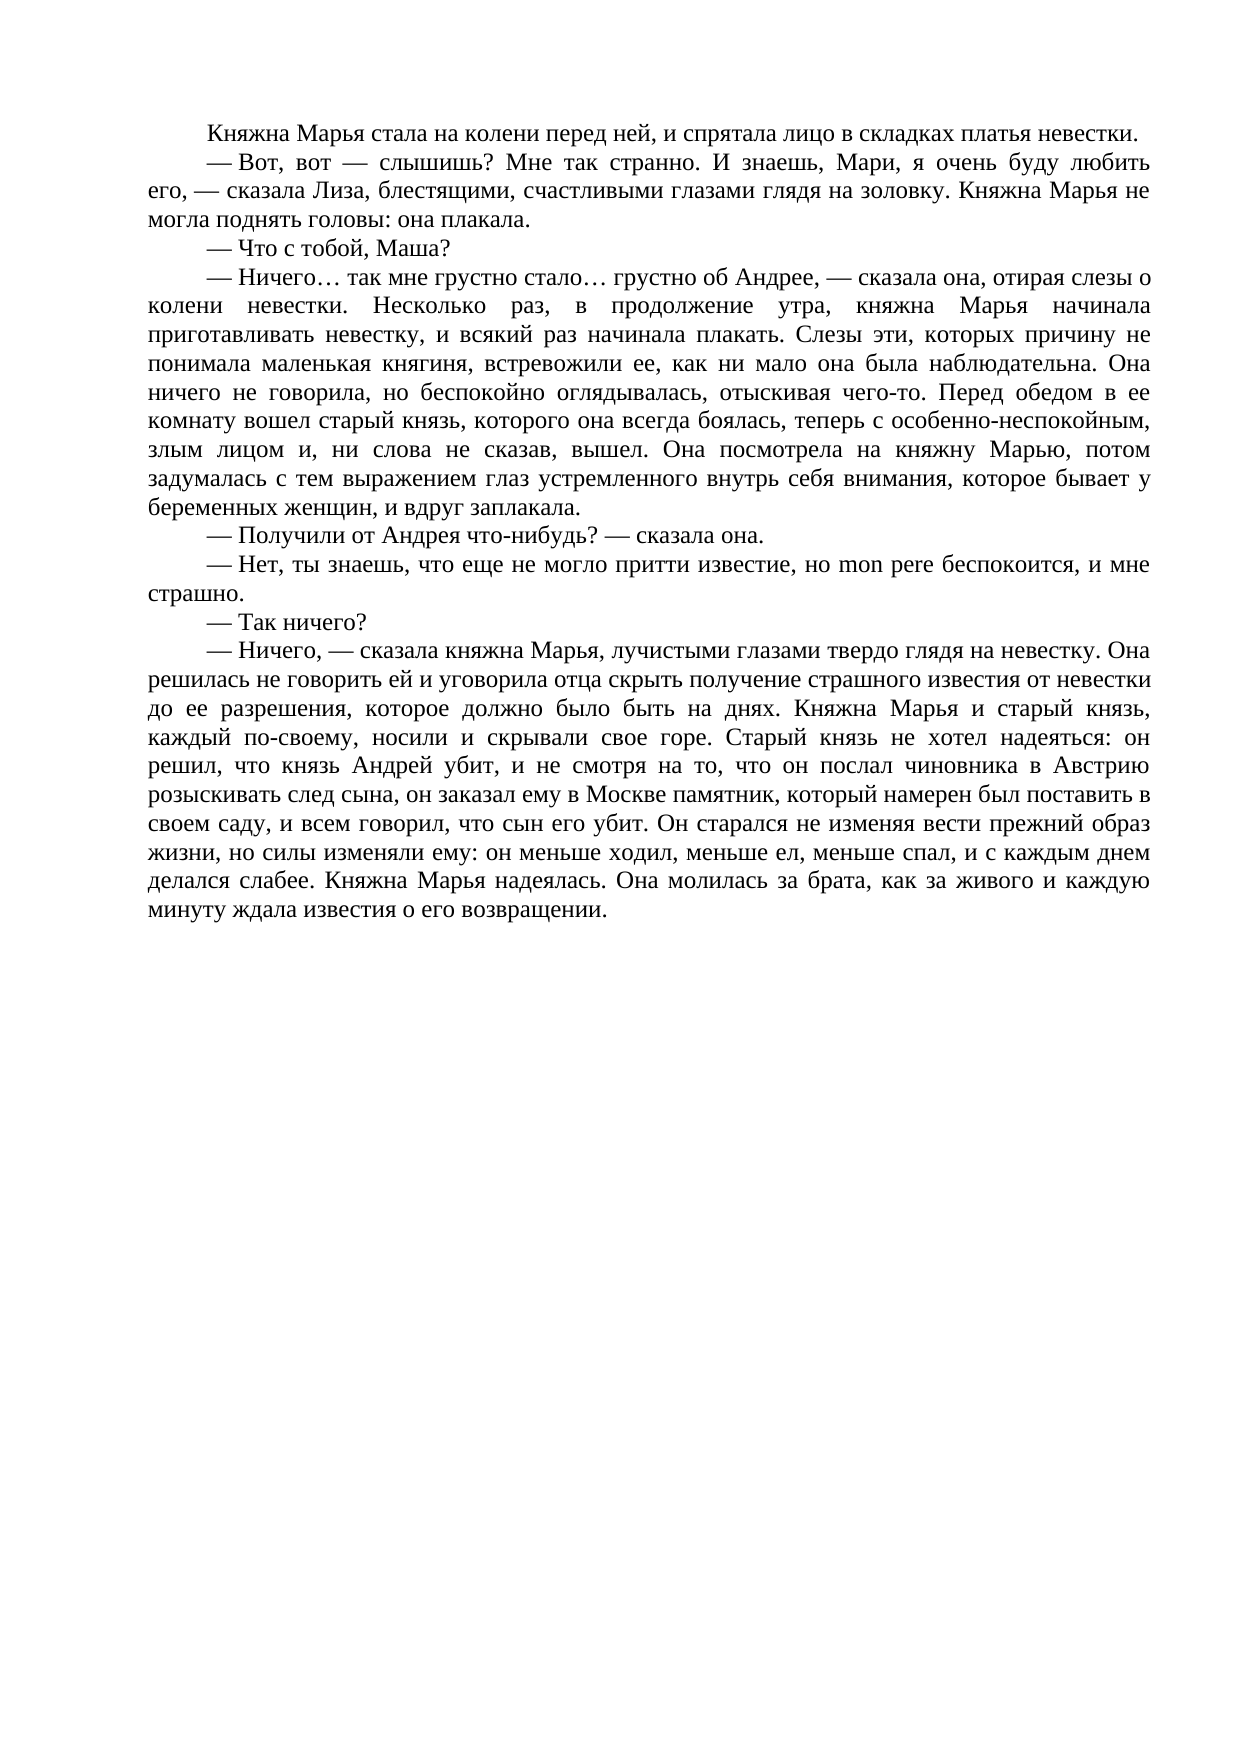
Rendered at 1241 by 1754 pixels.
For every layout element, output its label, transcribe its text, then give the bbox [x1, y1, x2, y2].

text — Получили от Андрея что-нибудь? — сказала она. [148, 521, 1152, 549]
text Княжна Марья стала на колени перед ней, и спрятала лицо в складках платья невестки. [148, 118, 1152, 147]
text — Так ничего? [148, 607, 1152, 636]
text — Ничего, — сказала княжна Марья, лучистыми глазами твердо глядя на невестку. Она решилась не говорить ей и уговорила отца скрыть получение страшного известия от невестки до ее разрешения, которое должно было быть на днях. Княжна Марья и старый князь, каждый по-своему, носили и скрывали свое горе. Старый князь не хотел надеяться: он решил, что князь Андрей убит, и не смотря на то, что он послал чиновника в Австрию розыскивать след сына, он заказал ему в Москве памятник, который намерен был поставить в своем саду, и всем говорил, что сын его убит. Он старался не изменяя вести прежний образ жизни, но силы изменяли ему: он меньше ходил, меньше ел, меньше спал, и с каждым днем делался слабее. Княжна Марья надеялась. Она молилась за брата, как за живого и каждую минуту ждала известия о его возвращении. [148, 636, 1152, 923]
text — Ничего… так мне грустно стало… грустно об Андрее, — сказала она, отирая слезы о колени невестки. Несколько раз, в продолжение утра, княжна Марья начинала приготавливать невестку, и всякий раз начинала плакать. Слезы эти, которых причину не понимала маленькая княгиня, встревожили ее, как ни мало она была наблюдательна. Она ничего не говорила, но беспокойно оглядывалась, отыскивая чего-то. Перед обедом в ее комнату вошел старый князь, которого она всегда боялась, теперь с особенно-неспокойным, злым лицом и, ни слова не сказав, вышел. Она посмотрела на княжну Марью, потом задумалась с тем выражением глаз устремленного внутрь себя внимания, которое бывает у беременных женщин, и вдруг заплакала. [148, 262, 1152, 521]
text — Что с тобой, Маша? [148, 233, 1152, 262]
text — Нет, ты знаешь, что еще не могло притти известие, но mon реrе беспокоится, и мне страшно. [148, 549, 1152, 607]
text — Вот, вот — слышишь? Мне так странно. И знаешь, Мари, я очень буду любить его, — сказала Лиза, блестящими, счастливыми глазами глядя на золовку. Княжна Марья не могла поднять головы: она плакала. [148, 147, 1152, 233]
